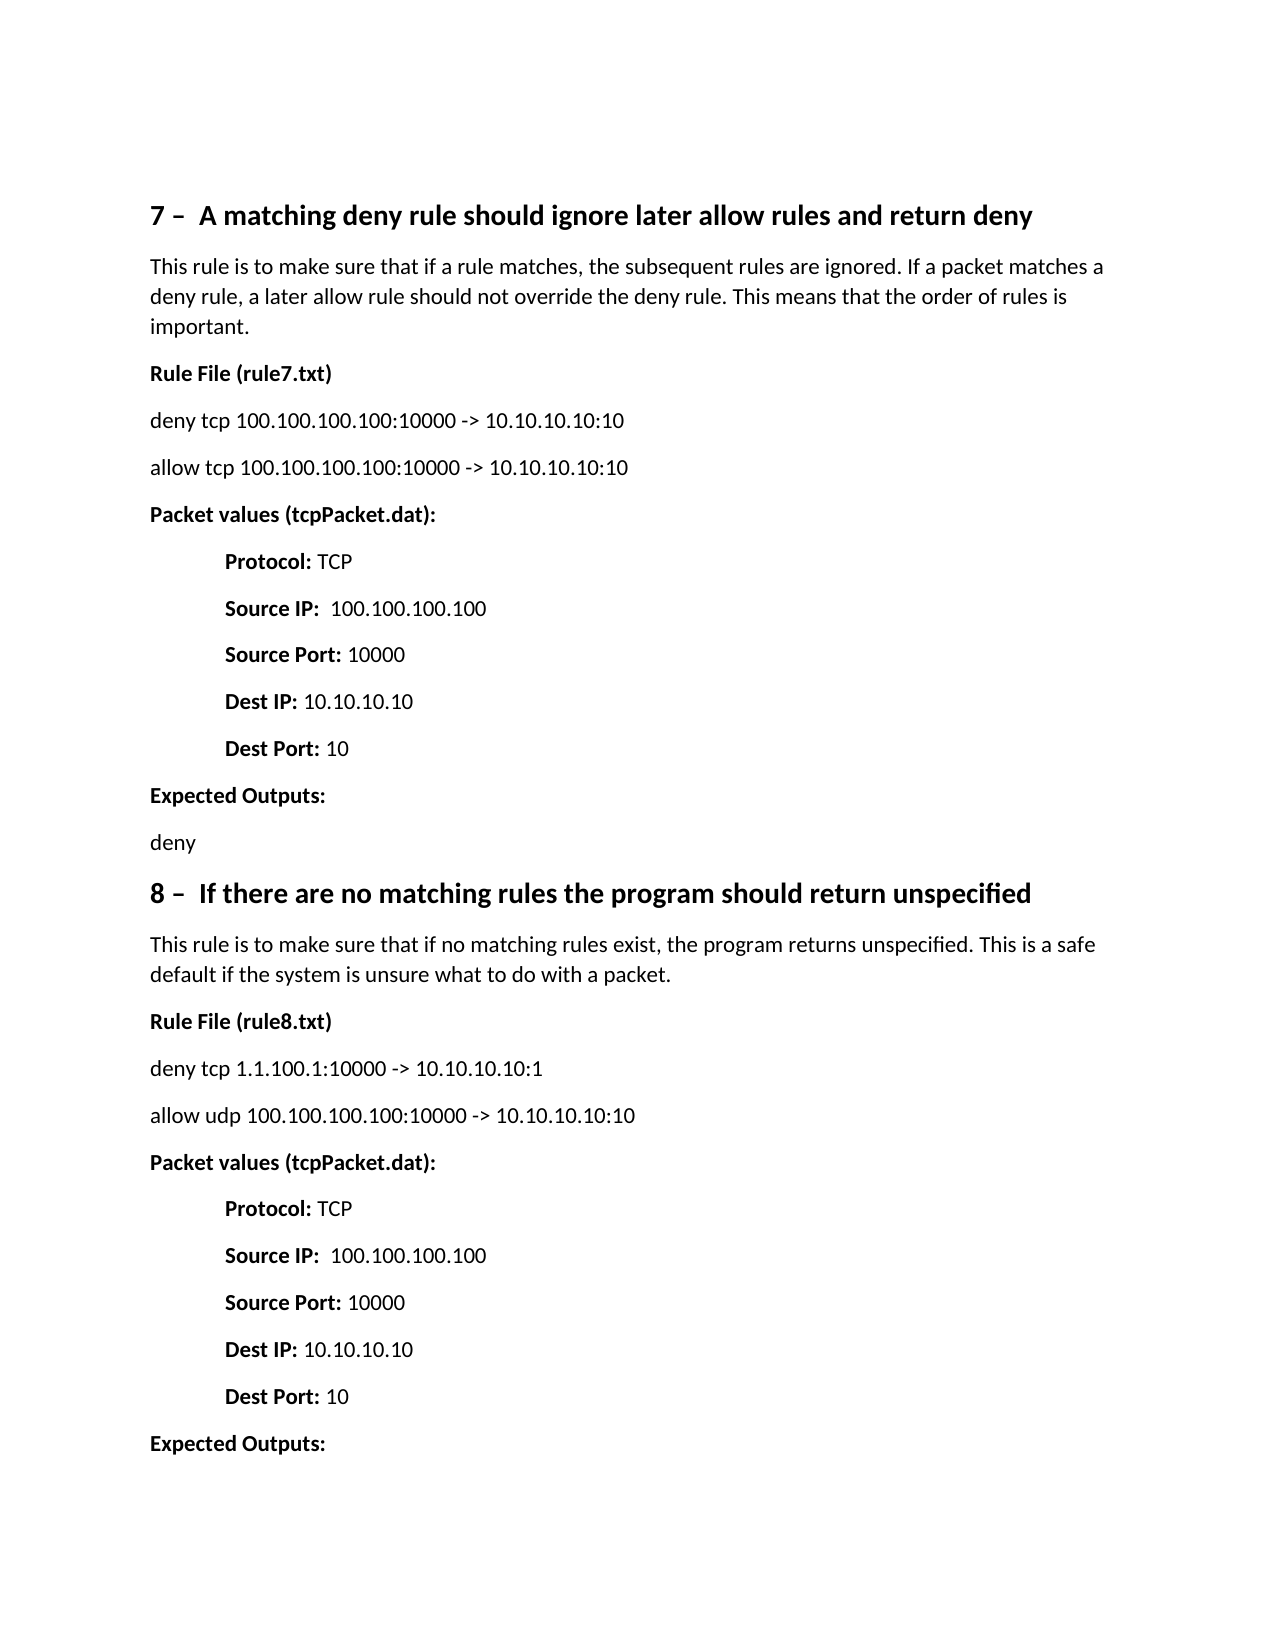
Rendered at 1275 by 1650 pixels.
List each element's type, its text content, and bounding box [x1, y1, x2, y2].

text Protocol: TCP [150, 1194, 1125, 1223]
text Dest IP: 10.10.10.10 [150, 687, 1125, 715]
text Source IP: 100.100.100.100 [150, 1241, 1125, 1269]
text Source Port: 10000 [150, 1288, 1125, 1316]
text deny tcp 100.100.100.100:10000 -> 10.10.10.10:10 [150, 406, 1125, 434]
text Packet values (tcpPacket.dat): [150, 1148, 1125, 1176]
text allow udp 100.100.100.100:10000 -> 10.10.10.10:10 [150, 1101, 1125, 1129]
text Expected Outputs: [150, 781, 1125, 809]
text 7 – A matching deny rule should ignore later allow rules and return deny [150, 197, 1125, 232]
text Rule File (rule7.txt) [150, 359, 1125, 387]
text deny tcp 1.1.100.1:10000 -> 10.10.10.10:1 [150, 1054, 1125, 1082]
text 8 – If there are no matching rules the program should return unspecified [150, 875, 1125, 911]
text Rule File (rule8.txt) [150, 1007, 1125, 1035]
text Source Port: 10000 [150, 641, 1125, 668]
text Dest Port: 10 [150, 734, 1125, 762]
text Dest IP: 10.10.10.10 [150, 1335, 1125, 1363]
text allow tcp 100.100.100.100:10000 -> 10.10.10.10:10 [150, 453, 1125, 481]
text Packet values (tcpPacket.dat): [150, 500, 1125, 528]
text This rule is to make sure that if no matching rules exist, the program returns unspecified. This is a safe default if the system is unsure what to do with a packet. [150, 930, 1125, 988]
text Source IP: 100.100.100.100 [150, 594, 1125, 622]
text Protocol: TCP [150, 547, 1125, 575]
text Dest Port: 10 [150, 1382, 1125, 1410]
text deny [150, 828, 1125, 856]
text This rule is to make sure that if a rule matches, the subsequent rules are ignored. If a packet matches a deny rule, a later allow rule should not override the deny rule. This means that the order of rules is important. [150, 252, 1125, 340]
text Expected Outputs: [150, 1429, 1125, 1457]
